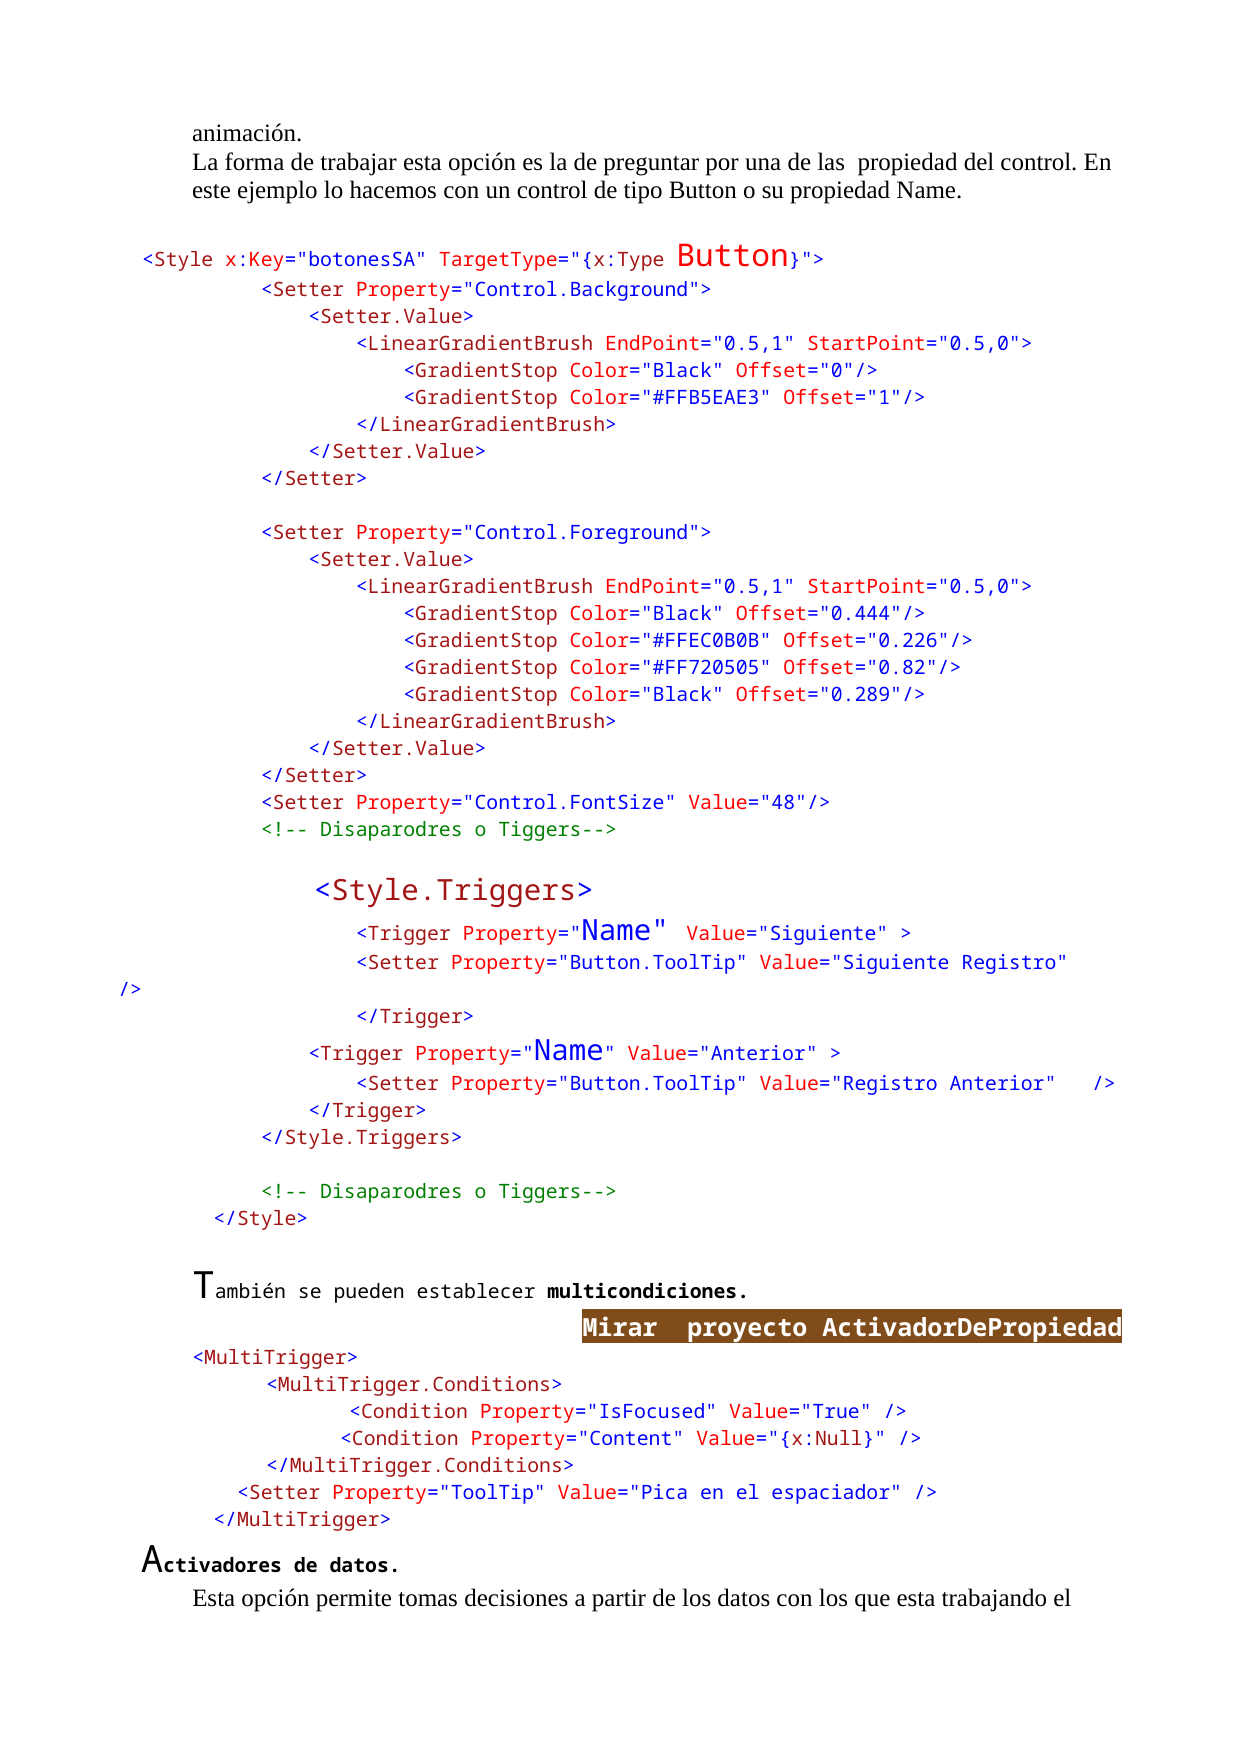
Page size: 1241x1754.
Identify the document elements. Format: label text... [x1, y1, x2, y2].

text <Setter Property="Control.FontSize" Value="48"/> [118, 788, 1122, 815]
text <MultiTrigger> [118, 1343, 1122, 1370]
list La forma de trabajar esta opción es la de preguntar por una de las propiedad del control. En este ejemplo lo hacemos con un control de tipo Button o su propiedad Name. [162, 147, 1122, 204]
text <!-- Disaparodres o Tiggers--> [118, 815, 1122, 842]
text <Trigger Property="Name" Value="Siguiente" > [118, 909, 1122, 949]
text </Setter> [118, 761, 1122, 788]
text </Trigger> [118, 1096, 1122, 1123]
text <Setter Property="ToolTip" Value="Pica en el espaciador" /> [118, 1478, 1122, 1505]
text <Setter.Value> [118, 546, 1122, 572]
text </LinearGradientBrush> [118, 707, 1122, 734]
text <Style.Triggers> [118, 869, 1122, 909]
text <Setter Property="Control.Background"> [118, 276, 1122, 303]
text <Condition Property="IsFocused" Value="True" /> [118, 1397, 1122, 1424]
list animación. [162, 118, 1122, 147]
text <Setter.Value> [118, 303, 1122, 330]
text </Setter> [118, 464, 1122, 492]
text <!-- Disaparodres o Tiggers--> [118, 1177, 1122, 1204]
text <LinearGradientBrush EndPoint="0.5,1" StartPoint="0.5,0"> [118, 330, 1122, 357]
text También se pueden establecer multicondiciones. [118, 1258, 1122, 1309]
text Esta opción permite tomas decisiones a partir de los datos con los que esta trabajando el [118, 1583, 1122, 1612]
text <GradientStop Color="#FF720505" Offset="0.82"/> [118, 653, 1122, 680]
text </MultiTrigger.Conditions> [118, 1451, 1122, 1478]
text </Style.Triggers> [118, 1123, 1122, 1150]
text <GradientStop Color="Black" Offset="0.289"/> [118, 680, 1122, 707]
text </Trigger> [118, 1003, 1122, 1029]
text Mirar proyecto ActivadorDePropiedad [118, 1309, 1122, 1343]
text <GradientStop Color="#FFB5EAE3" Offset="1"/> [118, 384, 1122, 411]
text <Style x:Key="botonesSA" TargetType="{x:Type Button}"> [118, 233, 1122, 276]
text </Setter.Value> [118, 734, 1122, 761]
text </LinearGradientBrush> [118, 411, 1122, 438]
text <Trigger Property="Name" Value="Anterior" > [118, 1029, 1122, 1069]
text <GradientStop Color="Black" Offset="0"/> [118, 357, 1122, 384]
text <Setter Property="Button.ToolTip" Value="Registro Anterior" /> [118, 1069, 1122, 1096]
text <MultiTrigger.Conditions> [118, 1370, 1122, 1397]
text Activadores de datos. [118, 1532, 1122, 1583]
text </MultiTrigger> [118, 1505, 1122, 1532]
text <Setter Property="Control.Foreground"> [118, 518, 1122, 546]
text </Setter.Value> [118, 438, 1122, 464]
text <Setter Property="Button.ToolTip" Value="Siguiente Registro" /> [118, 949, 1122, 1003]
text <GradientStop Color="#FFEC0B0B" Offset="0.226"/> [118, 626, 1122, 653]
text <GradientStop Color="Black" Offset="0.444"/> [118, 599, 1122, 626]
text <Condition Property="Content" Value="{x:Null}" /> [118, 1424, 1122, 1451]
text <LinearGradientBrush EndPoint="0.5,1" StartPoint="0.5,0"> [118, 572, 1122, 599]
text </Style> [118, 1204, 1122, 1231]
